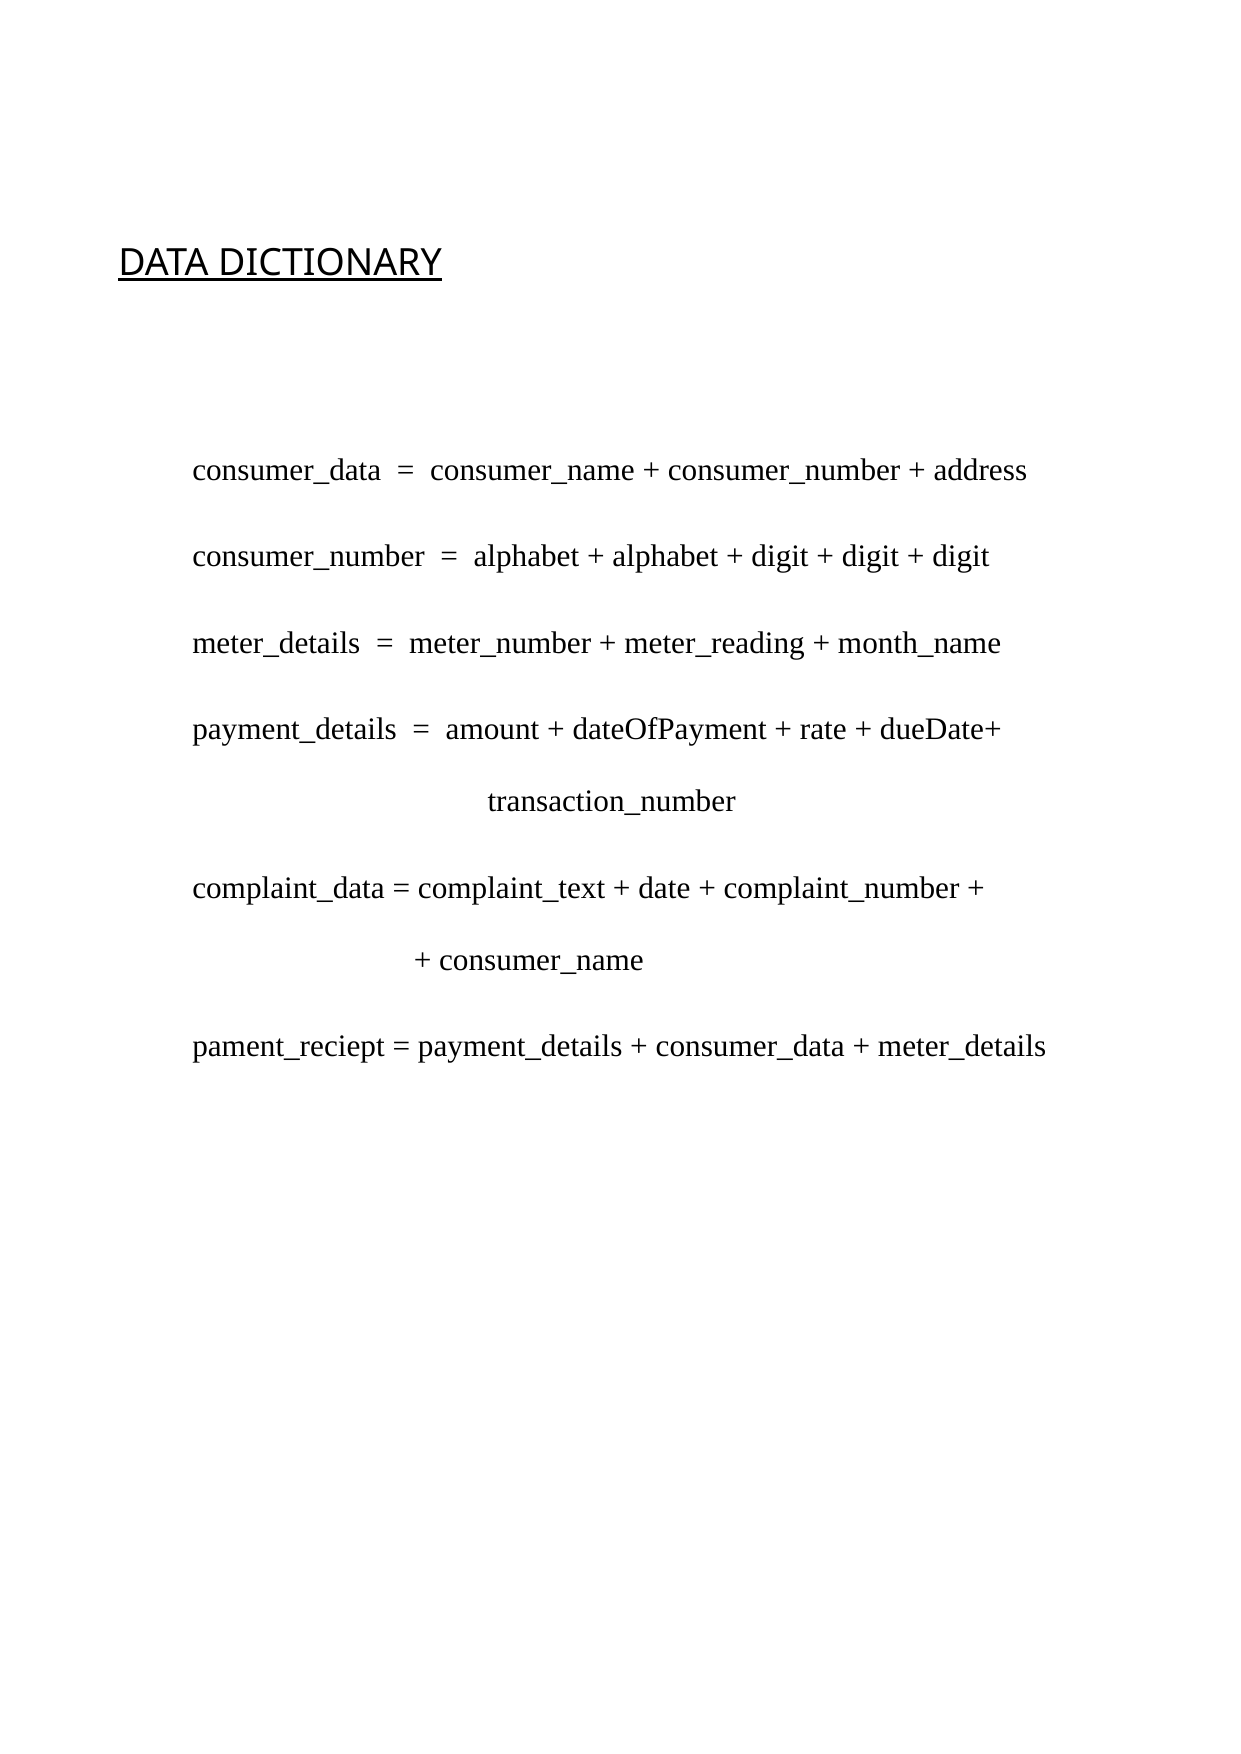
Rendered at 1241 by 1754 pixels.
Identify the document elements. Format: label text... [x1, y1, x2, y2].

text DATA DICTIONARY [118, 235, 1122, 286]
text consumer_data = consumer_name + consumer_number + address [118, 451, 1122, 487]
text meter_details = meter_number + meter_reading + month_name [118, 624, 1122, 660]
text complaint_data = complaint_text + date + complaint_number + + consumer_name [118, 869, 1122, 977]
text consumer_number = alphabet + alphabet + digit + digit + digit [118, 538, 1122, 574]
text pament_reciept = payment_details + consumer_data + meter_details [118, 1027, 1122, 1063]
text payment_details = amount + dateOfPayment + rate + dueDate+ transaction_number [118, 711, 1122, 818]
